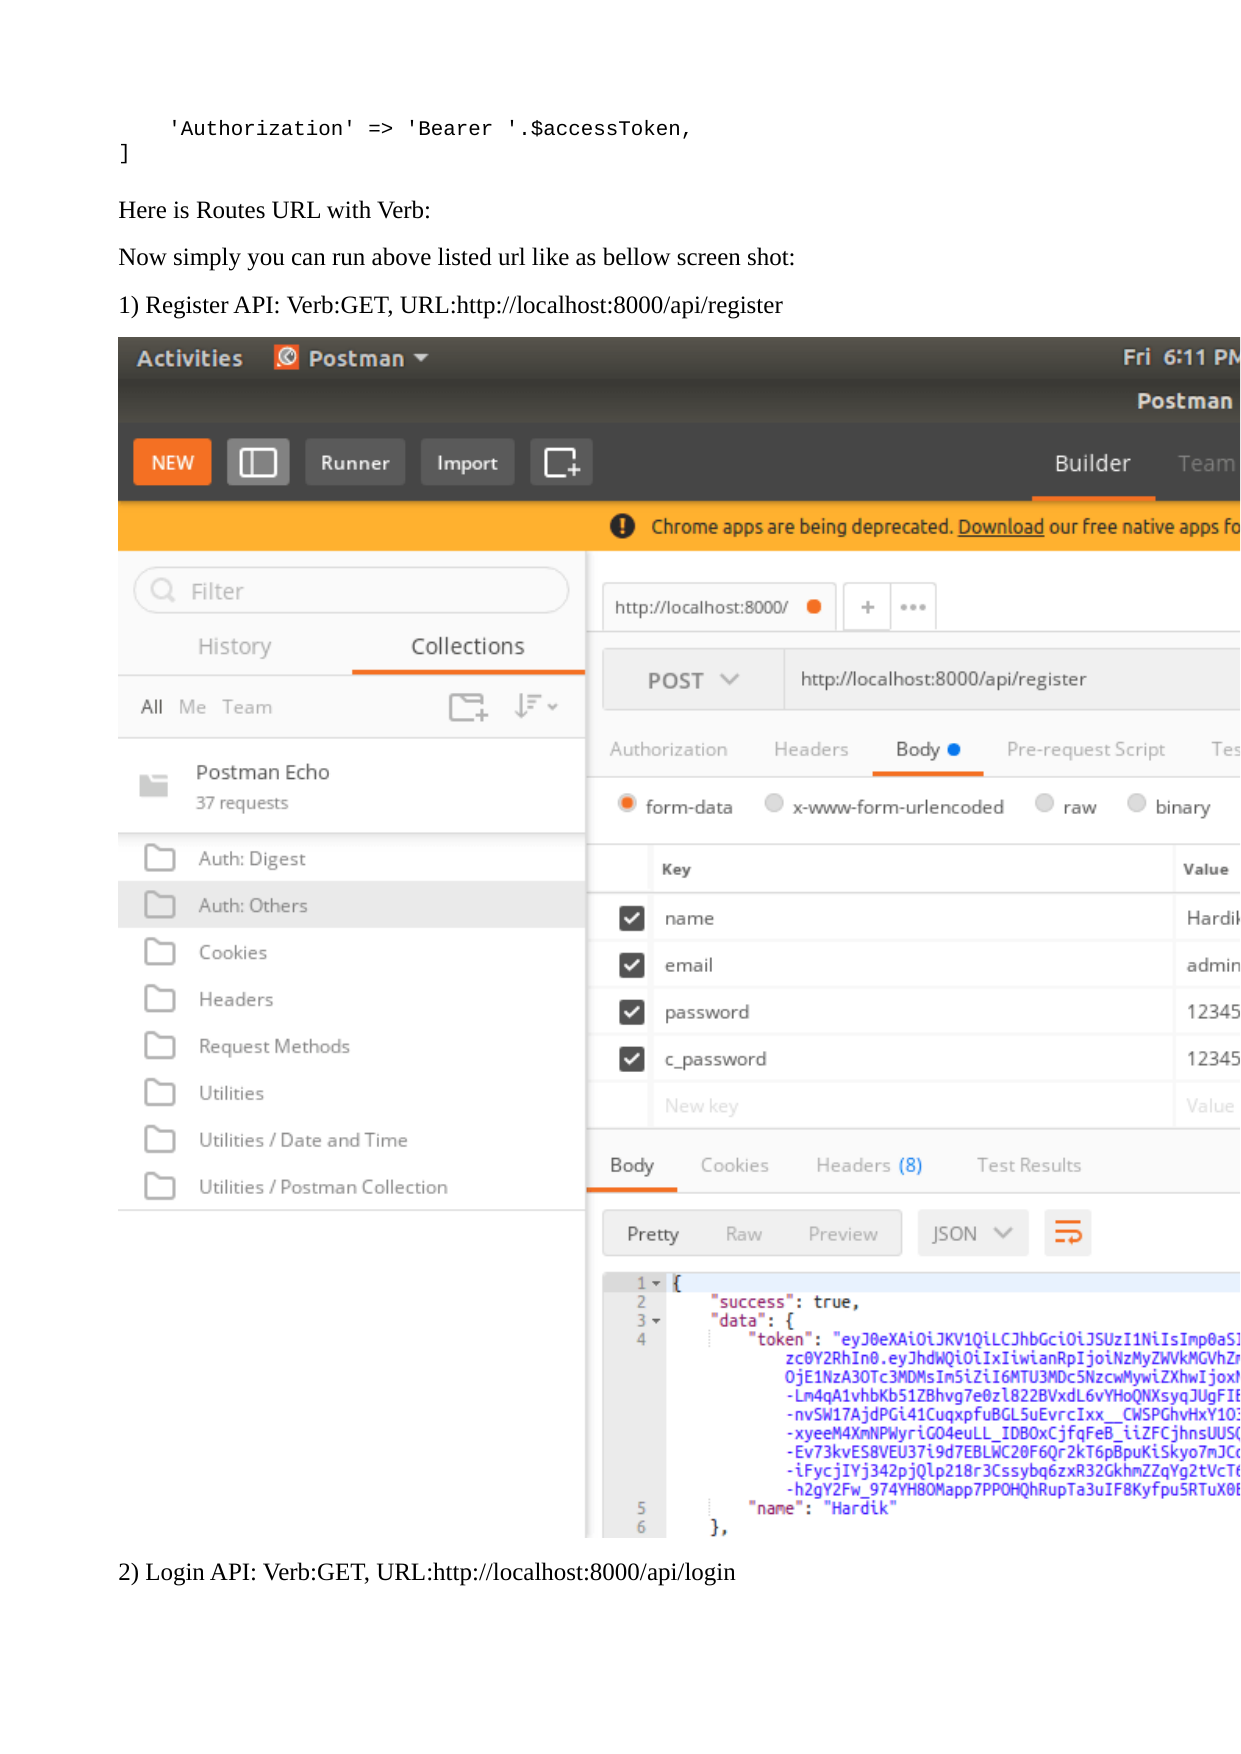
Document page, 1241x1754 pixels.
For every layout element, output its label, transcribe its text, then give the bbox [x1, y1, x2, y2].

text 'Authorization' => 'Bearer '.$accessToken, [118, 118, 1122, 142]
text 2) Login API: Verb:GET, URL:http://localhost:8000/api/login [118, 1557, 1122, 1585]
picture [118, 337, 1241, 1538]
text Now simply you can run above listed url like as bellow screen shot: [118, 242, 1122, 271]
text 1) Register API: Verb:GET, URL:http://localhost:8000/api/register [118, 290, 1122, 319]
text Here is Routes URL with Verb: [118, 195, 1122, 224]
text ] [118, 142, 1122, 165]
